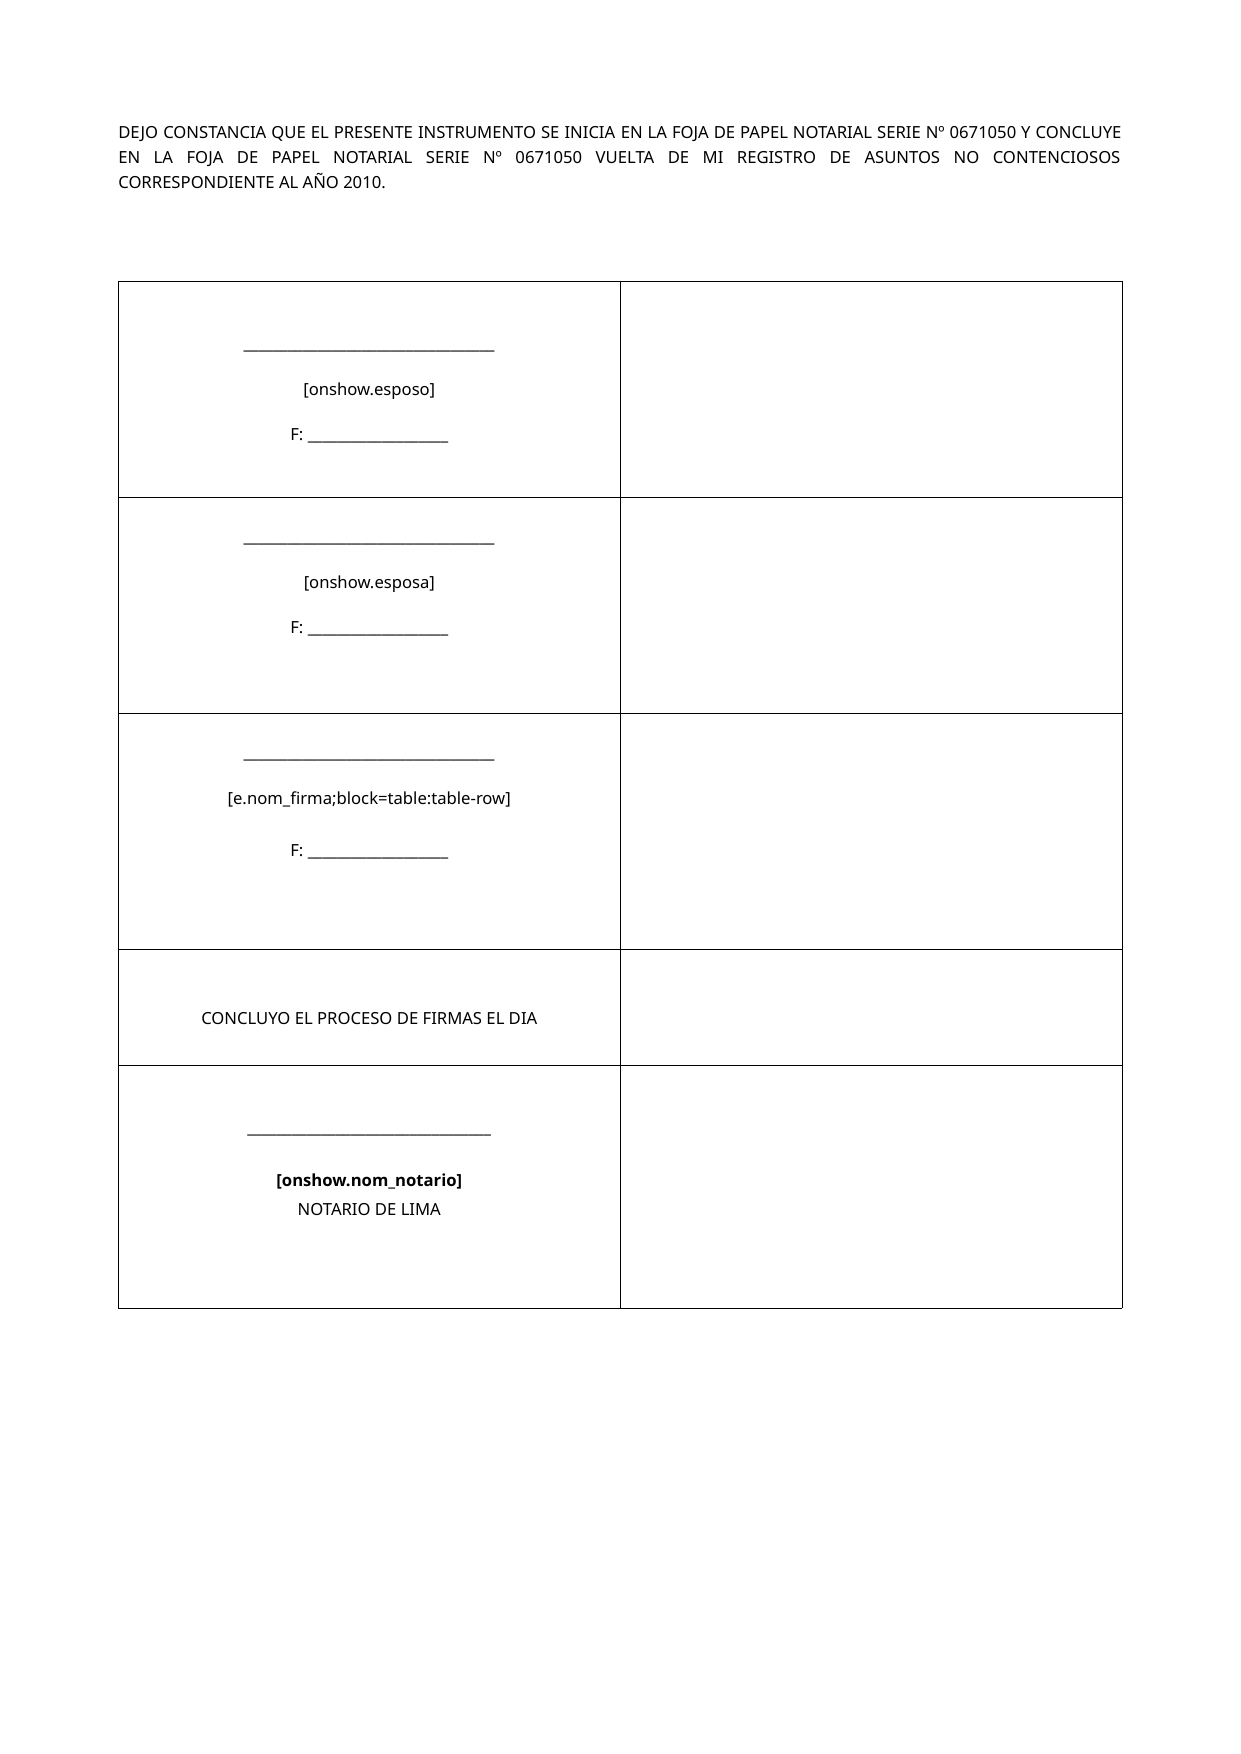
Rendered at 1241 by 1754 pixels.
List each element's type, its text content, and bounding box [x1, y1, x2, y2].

table_cell [621, 1066, 1122, 1308]
table_cell CONCLUYO EL PROCESO DE FIRMAS EL DIA [119, 950, 620, 1065]
table_cell _________________________________ [onshow.nom_notario] NOTARIO DE LIMA [119, 1066, 620, 1308]
table_cell __________________________________ [onshow.esposa] F: ___________________ [119, 498, 620, 712]
table_cell [621, 950, 1122, 1065]
table_cell __________________________________ [e.nom_firma;block=table:table-row] F: ___________________ [119, 714, 620, 949]
table_header [621, 282, 1122, 497]
table_cell [621, 498, 1122, 712]
text DEJO CONSTANCIA QUE EL PRESENTE INSTRUMENTO SE INICIA EN LA FOJA DE PAPEL NOTARIAL SERIE Nº 0671050 Y CONCLUYE EN LA FOJA DE PAPEL NOTARIAL SERIE Nº 0671050 VUELTA DE MI REGISTRO DE ASUNTOS NO CONTENCIOSOS CORRESPONDIENTE AL AÑO 2010. [118, 118, 1122, 193]
table_cell [621, 714, 1122, 949]
table_header __________________________________ [onshow.esposo] F: ___________________ [119, 282, 620, 497]
